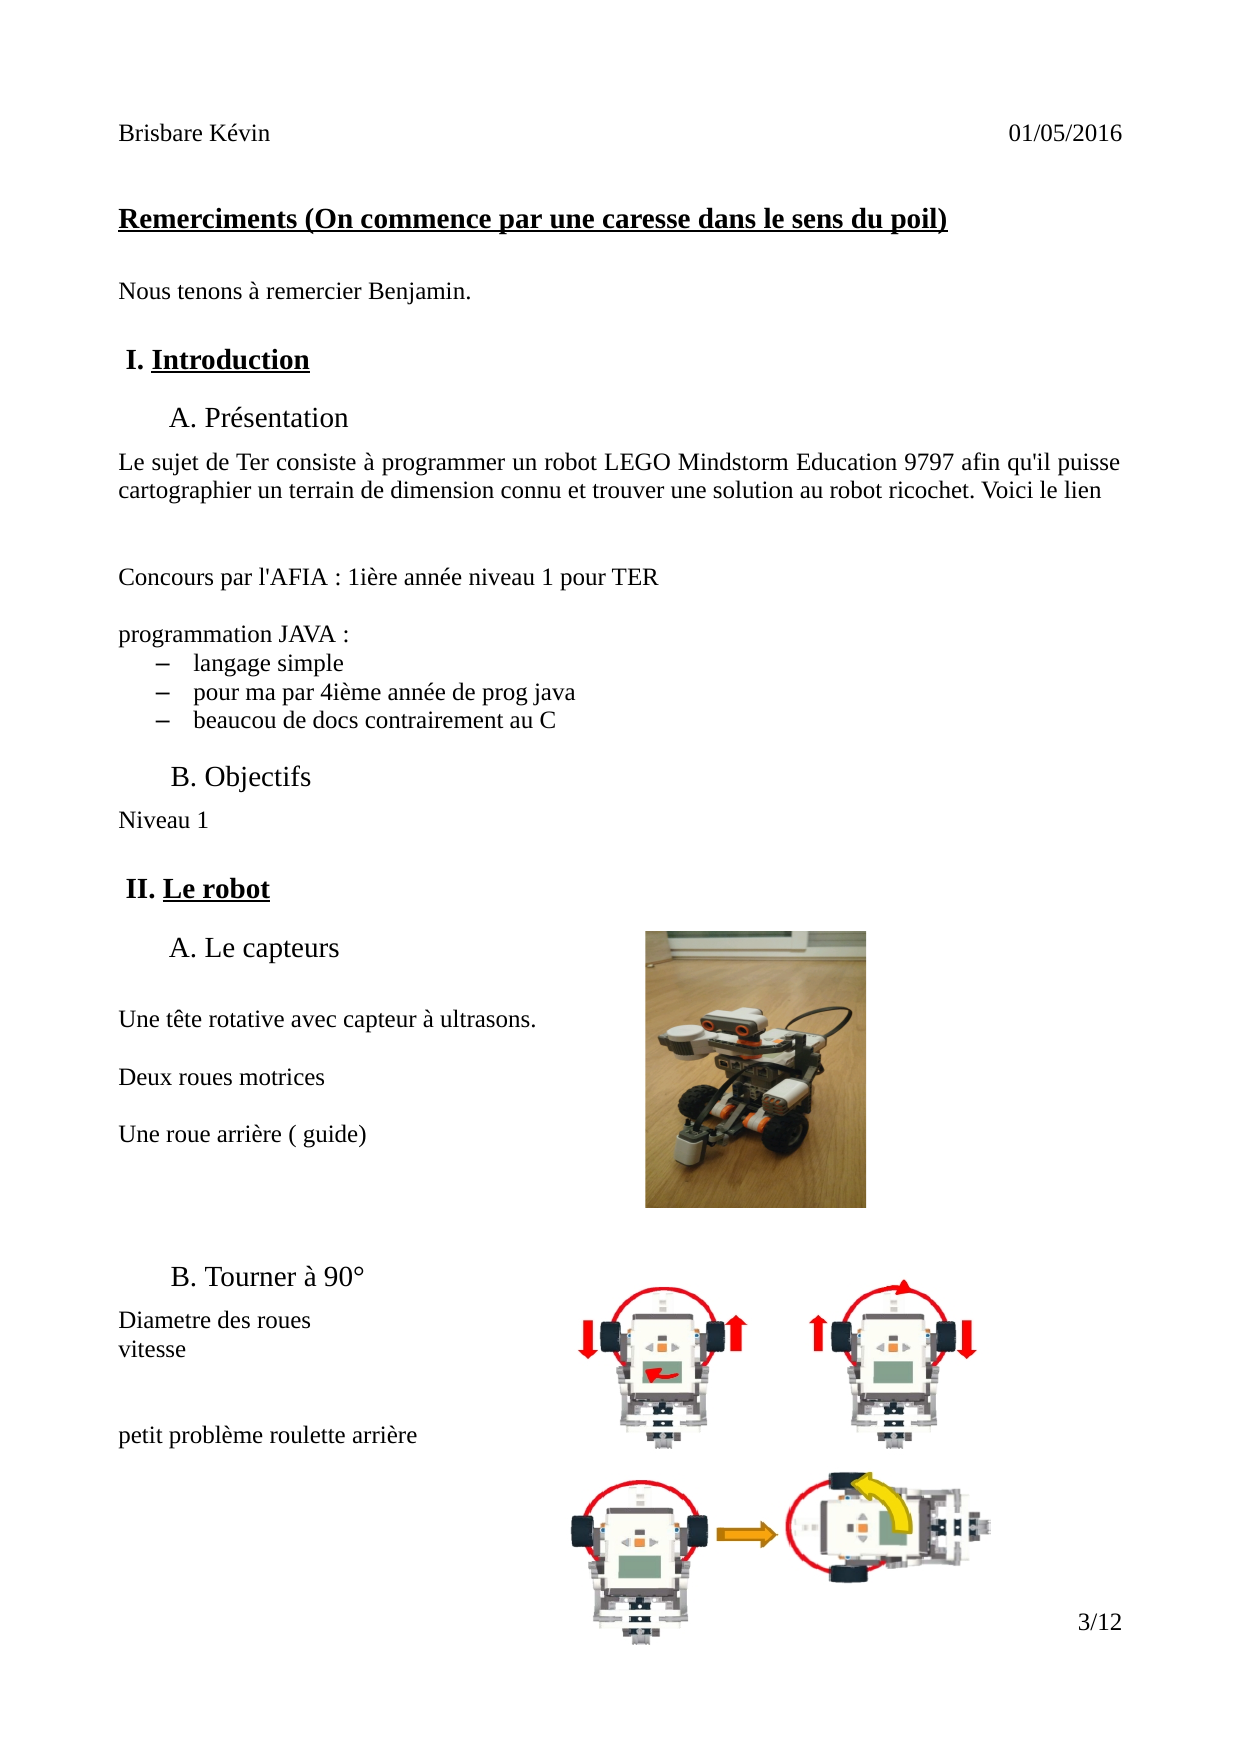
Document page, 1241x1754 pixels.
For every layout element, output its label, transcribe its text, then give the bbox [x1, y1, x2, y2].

subtitle Le robot [118, 871, 1122, 905]
text Diametre des roues [118, 1306, 562, 1334]
text Nous tenons à remercier Benjamin. [118, 276, 1122, 305]
text [867, 1119, 1122, 1148]
text Niveau 1 [118, 805, 1122, 834]
text programmation JAVA : [118, 619, 1122, 648]
list pour ma par 4ième année de prog java [156, 677, 1122, 705]
subtitle Tourner à 90° [163, 1259, 1122, 1293]
text [1004, 1306, 1122, 1334]
text Deux roues motrices [118, 1062, 645, 1091]
subtitle Introduction [118, 342, 1122, 376]
list langage simple [156, 648, 1122, 677]
text vitesse [118, 1334, 562, 1363]
text Une roue arrière ( guide) [118, 1119, 645, 1148]
subtitle Le capteurs [163, 930, 1122, 963]
text Une tête rotative avec capteur à ultrasons. [118, 1004, 645, 1033]
text [867, 1004, 1122, 1033]
subtitle Objectifs [163, 759, 1122, 793]
text petit problème roulette arrière [118, 1421, 562, 1449]
picture [645, 931, 867, 1208]
picture [562, 1269, 1004, 1657]
text Le sujet de Ter consiste à programmer un robot LEGO Mindstorm Education 9797 afin qu'il puisse cartographier un terrain de dimension connu et trouver une solution au robot ricochet. Voici le lien [118, 447, 1122, 504]
subtitle Présentation [163, 401, 1122, 434]
text [1004, 1421, 1122, 1449]
text [867, 1062, 1122, 1091]
list beaucou de docs contrairement au C [156, 705, 1122, 734]
text Concours par l'AFIA : 1ière année niveau 1 pour TER [118, 562, 1122, 590]
subtitle Remerciments (On commence par une caresse dans le sens du poil) [118, 201, 1122, 235]
text [1004, 1334, 1122, 1363]
